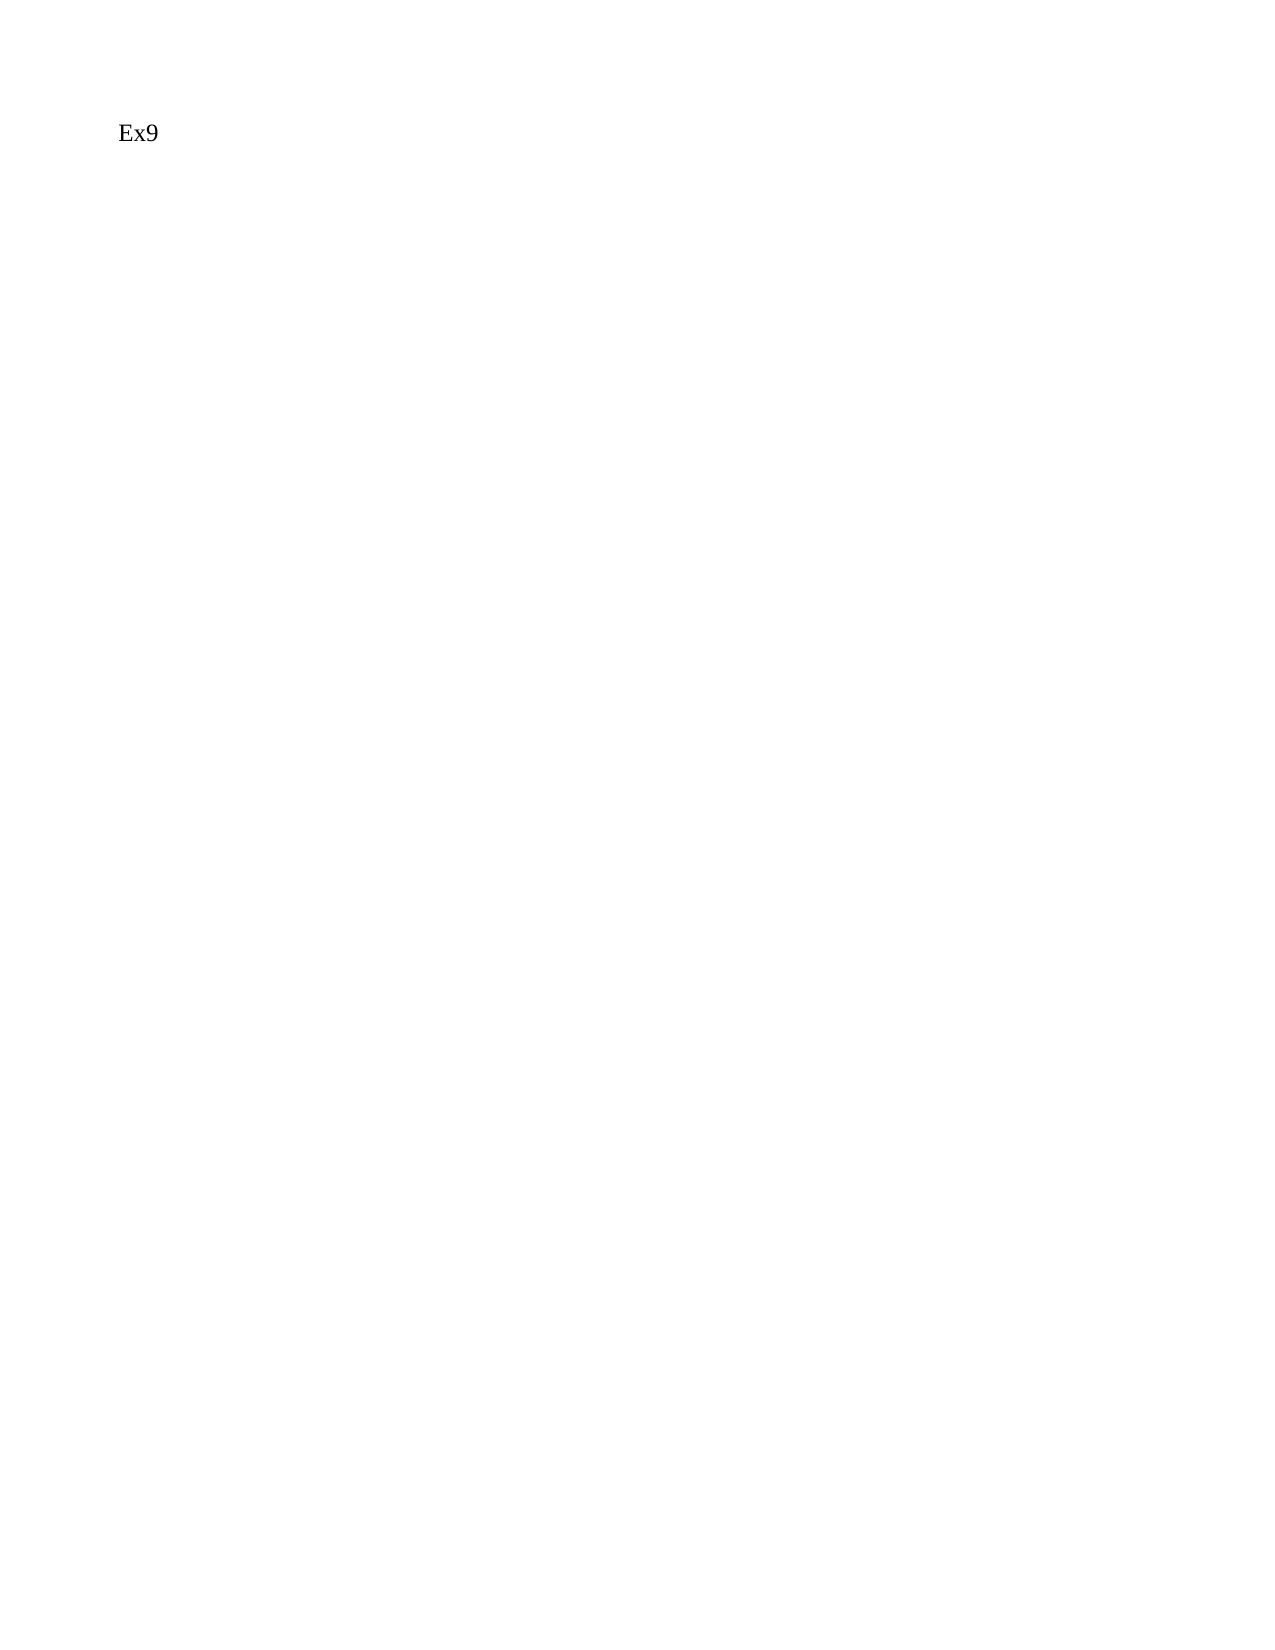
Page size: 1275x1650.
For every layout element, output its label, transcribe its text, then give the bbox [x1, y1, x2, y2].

text Ex9 [118, 118, 1157, 147]
